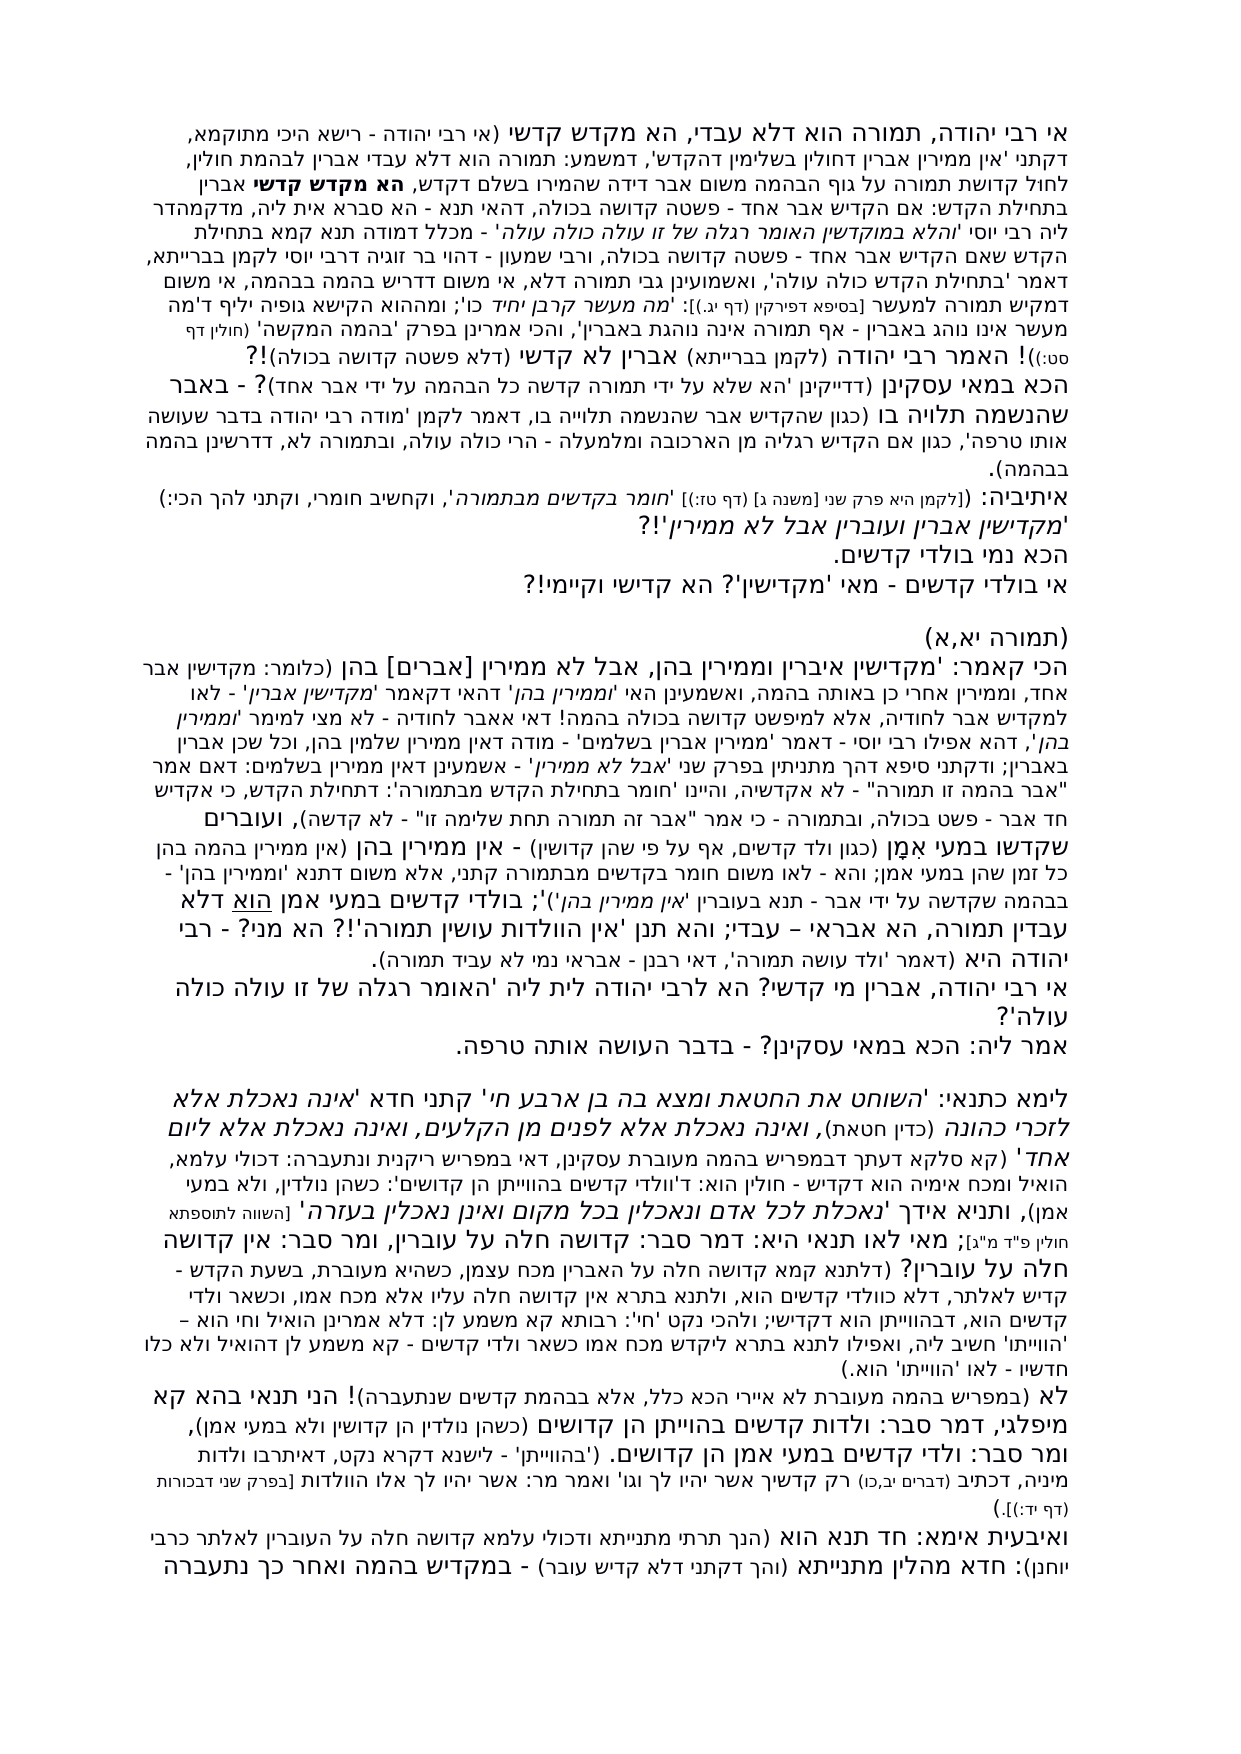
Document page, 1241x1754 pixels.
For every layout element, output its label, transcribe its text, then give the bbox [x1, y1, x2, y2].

text (תמורה יא,א) [142, 623, 1069, 652]
text הכי קאמר: 'מקדישין איברין וממירין בהן, אבל לא ממירין [אברים] בהן (כלומר: מקדישין אבר אחד, וממירין אחרי כן באותה בהמה, ואשמעינן האי 'וממירין בהן' דהאי דקאמר 'מקדישין אברין' - לאו למקדיש אבר לחודיה, אלא למיפשט קדושה בכולה בהמה! דאי אאבר לחודיה - לא מצי למימר 'וממירין בהן', דהא אפילו רבי יוסי - דאמר 'ממירין אברין בשלמים' - מודה דאין ממירין שלמין בהן, וכל שכן אברין באברין; ודקתני סיפא דהך מתניתין בפרק שני 'אבל לא ממירין' - אשמעינן דאין ממירין בשלמים: דאם אמר "אבר בהמה זו תמורה" - לא אקדשיה, והיינו 'חומר בתחילת הקדש מבתמורה': דתחילת הקדש, כי אקדיש חד אבר - פשט בכולה, ובתמורה - כי אמר "אבר זה תמורה תחת שלימה זו" - לא קדשה), ועוברים שקדשו במעי אִמָן (כגון ולד קדשים, אף על פי שהן קדושין) - אין ממירין בהן (אין ממירין בהמה בהן כל זמן שהן במעי אמן; והא - לאו משום חומר בקדשים מבתמורה קתני, אלא משום דתנא 'וממירין בהן' - בבהמה שקדשה על ידי אבר - תנא בעוברין 'אין ממירין בהן')'; בולדי קדשים במעי אמן הוא דלא עבדין תמורה, הא אבראי – עבדי; והא תנן 'אין הוולדות עושין תמורה'!? הא מני? - רבי יהודה היא (דאמר 'ולד עושה תמורה', דאי רבנן - אבראי נמי לא עביד תמורה). [142, 652, 1069, 973]
text ואיבעית אימא: חד תנא הוא (הנך תרתי מתנייתא ודכולי עלמא קדושה חלה על העוברין לאלתר כרבי יוחנן): חדא מהלין מתנייתא (והך דקתני דלא קדיש עובר) - במקדיש בהמה ואחר כך נתעברה [142, 1522, 1069, 1580]
text הכא נמי בולדי קדשים. [142, 541, 1069, 570]
text אי רבי יהודה, תמורה הוא דלא עבדי, הא מקדש קדשי (אי רבי יהודה - רישא היכי מתוקמא, דקתני 'אין ממירין אברין דחולין בשלימין דהקדש', דמשמע: תמורה הוא דלא עבדי אברין לבהמת חולין, לחוּל קדושת תמורה על גוף הבהמה משום אבר דידה שהמירו בשלם דקדש, הא מקדש קדשי אברין בתחילת הקדש: אם הקדיש אבר אחד - פשטה קדושה בכולה, דהאי תנא - הא סברא אית ליה, מדקמהדר ליה רבי יוסי 'והלא במוקדשין האומר רגלה של זו עולה כולה עולה' - מכלל דמודה תנא קמא בתחילת הקדש שאם הקדיש אבר אחד - פשטה קדושה בכולה, ורבי שמעון - דהוי בר זוגיה דרבי יוסי לקמן בברייתא, דאמר 'בתחילת הקדש כולה עולה', ואשמועינן גבי תמורה דלא, אי משום דדריש בהמה בבהמה, אי משום דמקיש תמורה למעשר [בסיפא דפירקין (דף יג.)]: 'מה מעשר קרבן יחיד כו'; ומההוא הקישא גופיה יליף ד'מה מעשר אינו נוהג באברין - אף תמורה אינה נוהגת באברין', והכי אמרינן בפרק 'בהמה המקשה' (חולין דף סט:))! האמר רבי יהודה (לקמן בברייתא) אברין לא קדשי (דלא פשטה קדושה בכולה)!? [142, 118, 1069, 371]
text אמר ליה: הכא במאי עסקינן? - בדבר העושה אותה טרפה. [142, 1031, 1069, 1060]
text אי רבי יהודה, אברין מי קדשי? הא לרבי יהודה לית ליה 'האומר רגלה של זו עולה כולה עולה'? [142, 973, 1069, 1031]
text איתיביה: ([לקמן היא פרק שני [משנה ג] (דף טז:)] 'חומר בקדשים מבתמורה', וקחשיב חומרי, וקתני להך הכי:) 'מקדישין אברין ועוברין אבל לא ממירין'!? [142, 482, 1069, 541]
text הכא במאי עסקינן (דדייקינן 'הא שלא על ידי תמורה קדשה כל הבהמה על ידי אבר אחד)? - באבר שהנשמה תלויה בו (כגון שהקדיש אבר שהנשמה תלוייה בו, דאמר לקמן 'מודה רבי יהודה בדבר שעושה אותו טרפה', כגון אם הקדיש רגליה מן הארכובה ומלמעלה - הרי כולה עולה, ובתמורה לא, דדרשינן בהמה בבהמה). [142, 371, 1069, 482]
text לימא כתנאי: 'השוחט את החטאת ומצא בה בן ארבע חי' קתני חדא 'אינה נאכלת אלא לזכרי כהונה (כדין חטאת), ואינה נאכלת אלא לפנים מן הקלעים, ואינה נאכלת אלא ליום אחד' (קא סלקא דעתך דבמפריש בהמה מעוברת עסקינן, דאי במפריש ריקנית ונתעברה: דכולי עלמא, הואיל ומכח אימיה הוא דקדיש - חולין הוא: ד'וולדי קדשים בהווייתן הן קדושים': כשהן נולדין, ולא במעי אמן), ותניא אידך 'נאכלת לכל אדם ונאכלין בכל מקום ואינן נאכלין בעזרה' [השווה לתוספתא חולין פ"ד מ"ג]; מאי לאו תנאי היא: דמר סבר: קדושה חלה על עוברין, ומר סבר: אין קדושה חלה על עוברין? (דלתנא קמא קדושה חלה על האברין מכח עצמן, כשהיא מעוברת, בשעת הקדש - קדיש לאלתר, דלא כוולדי קדשים הוא, ולתנא בתרא אין קדושה חלה עליו אלא מכח אמו, וכשאר ולדי קדשים הוא, דבהווייתן הוא דקדישי; ולהכי נקט 'חי': רבותא קא משמע לן: דלא אמרינן הואיל וחי הוא – 'הווייתו' חשיב ליה, ואפילו לתנא בתרא ליקדש מכח אמו כשאר ולדי קדשים - קא משמע לן דהואיל ולא כלו חדשיו - לאו 'הווייתו' הוא.) [142, 1084, 1069, 1381]
text אי בולדי קדשים - מאי 'מקדישין'? הא קדישי וקיימי!? [142, 570, 1069, 599]
text לא (במפריש בהמה מעוברת לא איירי הכא כלל, אלא בבהמת קדשים שנתעברה)! הני תנאי בהא קא מיפלגי, דמר סבר: ולדות קדשים בהוייתן הן קדושים (כשהן נולדין הן קדושין ולא במעי אמן), ומר סבר: ולדי קדשים במעי אמן הן קדושים. ('בהווייתן' - לישנא דקרא נקט, דאיתרבו ולדות מיניה, דכתיב (דברים יב,כו) רק קדשיך אשר יהיו לך וגו' ואמר מר: אשר יהיו לך אלו הוולדות [בפרק שני דבכורות (דף יד:)].) [142, 1381, 1069, 1522]
